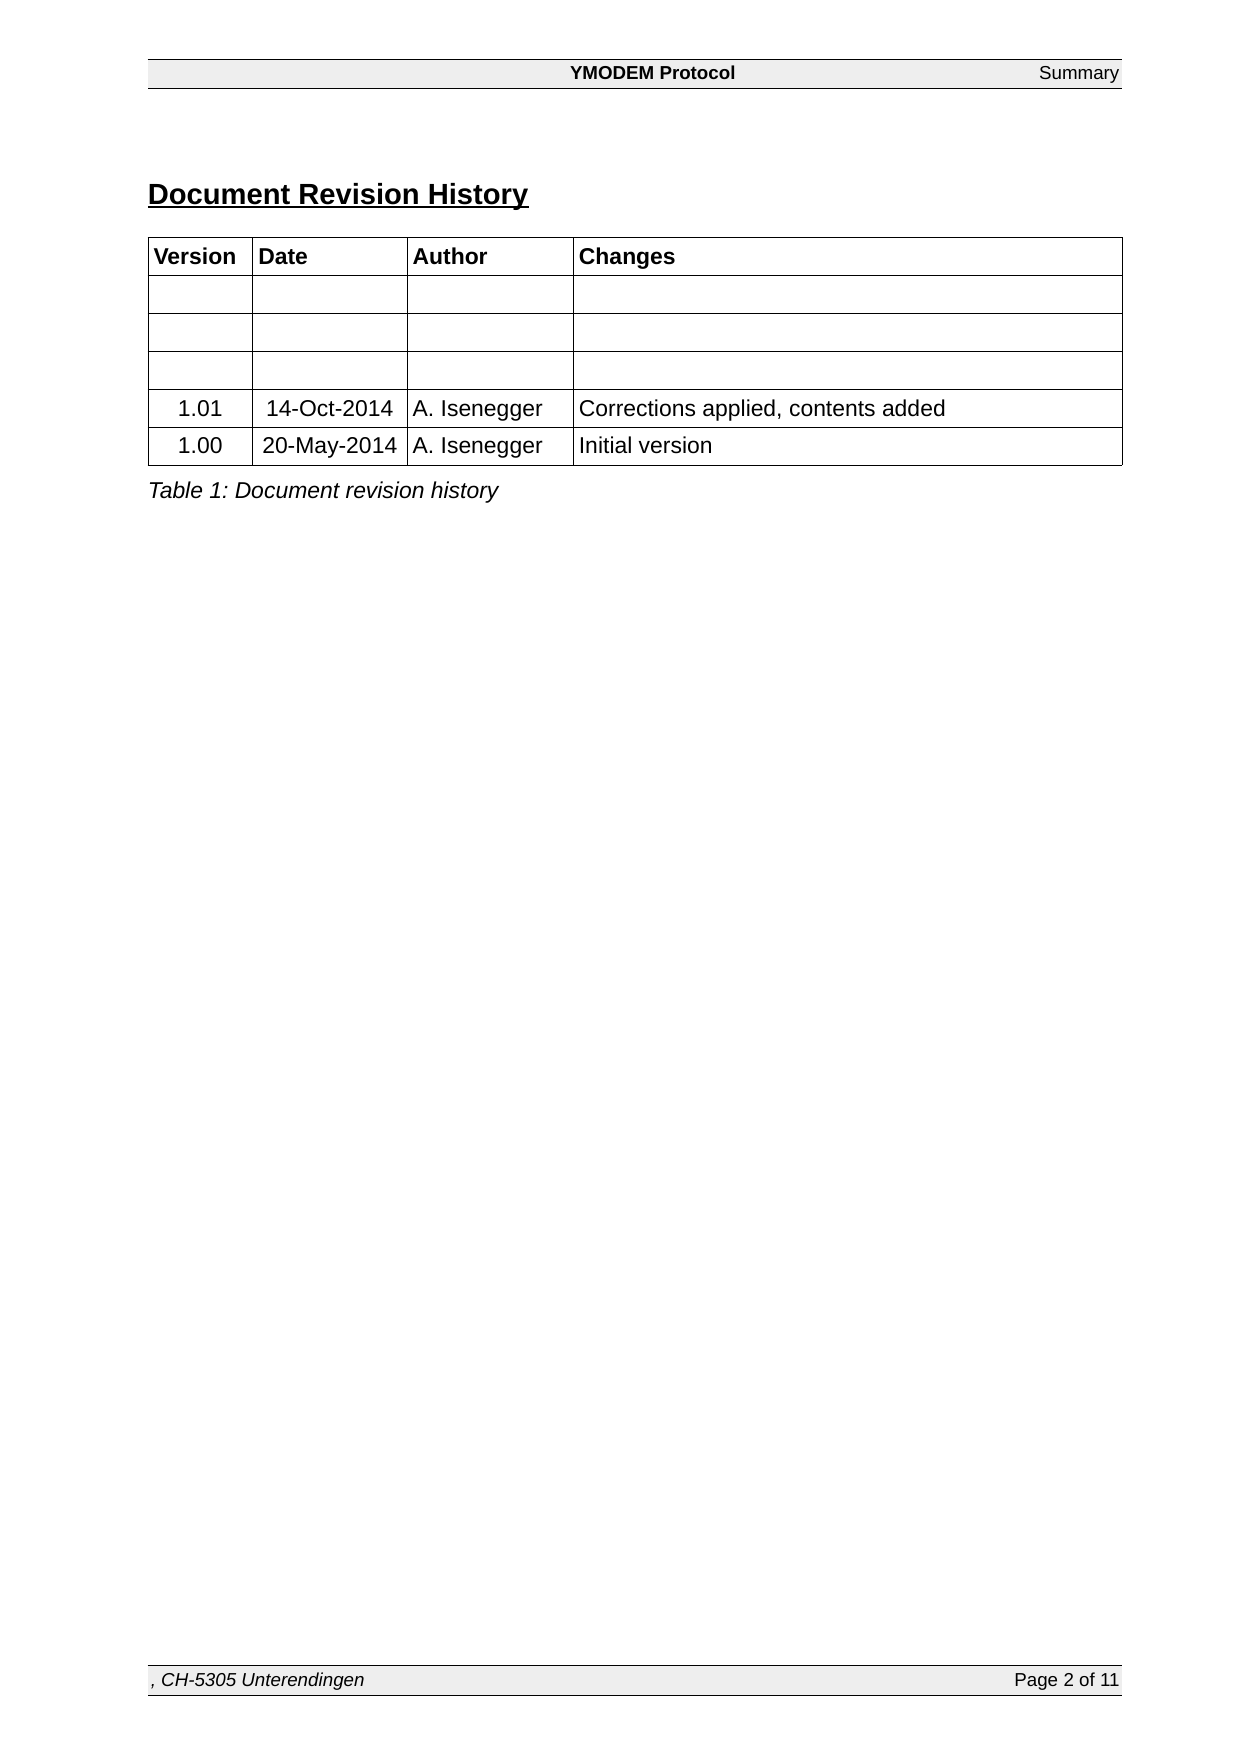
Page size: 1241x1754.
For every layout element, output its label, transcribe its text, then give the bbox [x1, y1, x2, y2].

table_cell Corrections applied, contents added [574, 390, 1122, 427]
text Document Revision History [148, 177, 1122, 211]
table_cell [574, 276, 1122, 313]
table_cell 20-May-2014 [253, 428, 407, 464]
table_cell [253, 276, 407, 313]
table_cell 14-Oct-2014 [253, 390, 407, 427]
table_cell 1.01 [149, 390, 252, 427]
table_cell [149, 276, 252, 313]
table_cell A. Isenegger [408, 428, 573, 464]
table_cell [253, 352, 407, 389]
table_cell [149, 314, 252, 351]
table_header Date [253, 238, 407, 275]
table_cell [574, 352, 1122, 389]
table_cell [574, 314, 1122, 351]
table_cell A. Isenegger [408, 390, 573, 427]
table_header Version [149, 238, 252, 275]
table_cell [149, 352, 252, 389]
table_header Changes [574, 238, 1122, 275]
table_cell [408, 314, 573, 351]
table_header Author [408, 238, 573, 275]
table_cell [253, 314, 407, 351]
table_cell [408, 352, 573, 389]
table_cell 1.00 [149, 428, 252, 464]
table_cell Initial version [574, 428, 1122, 464]
table_cell [408, 276, 573, 313]
text Table 1: Document revision history [148, 477, 1122, 503]
